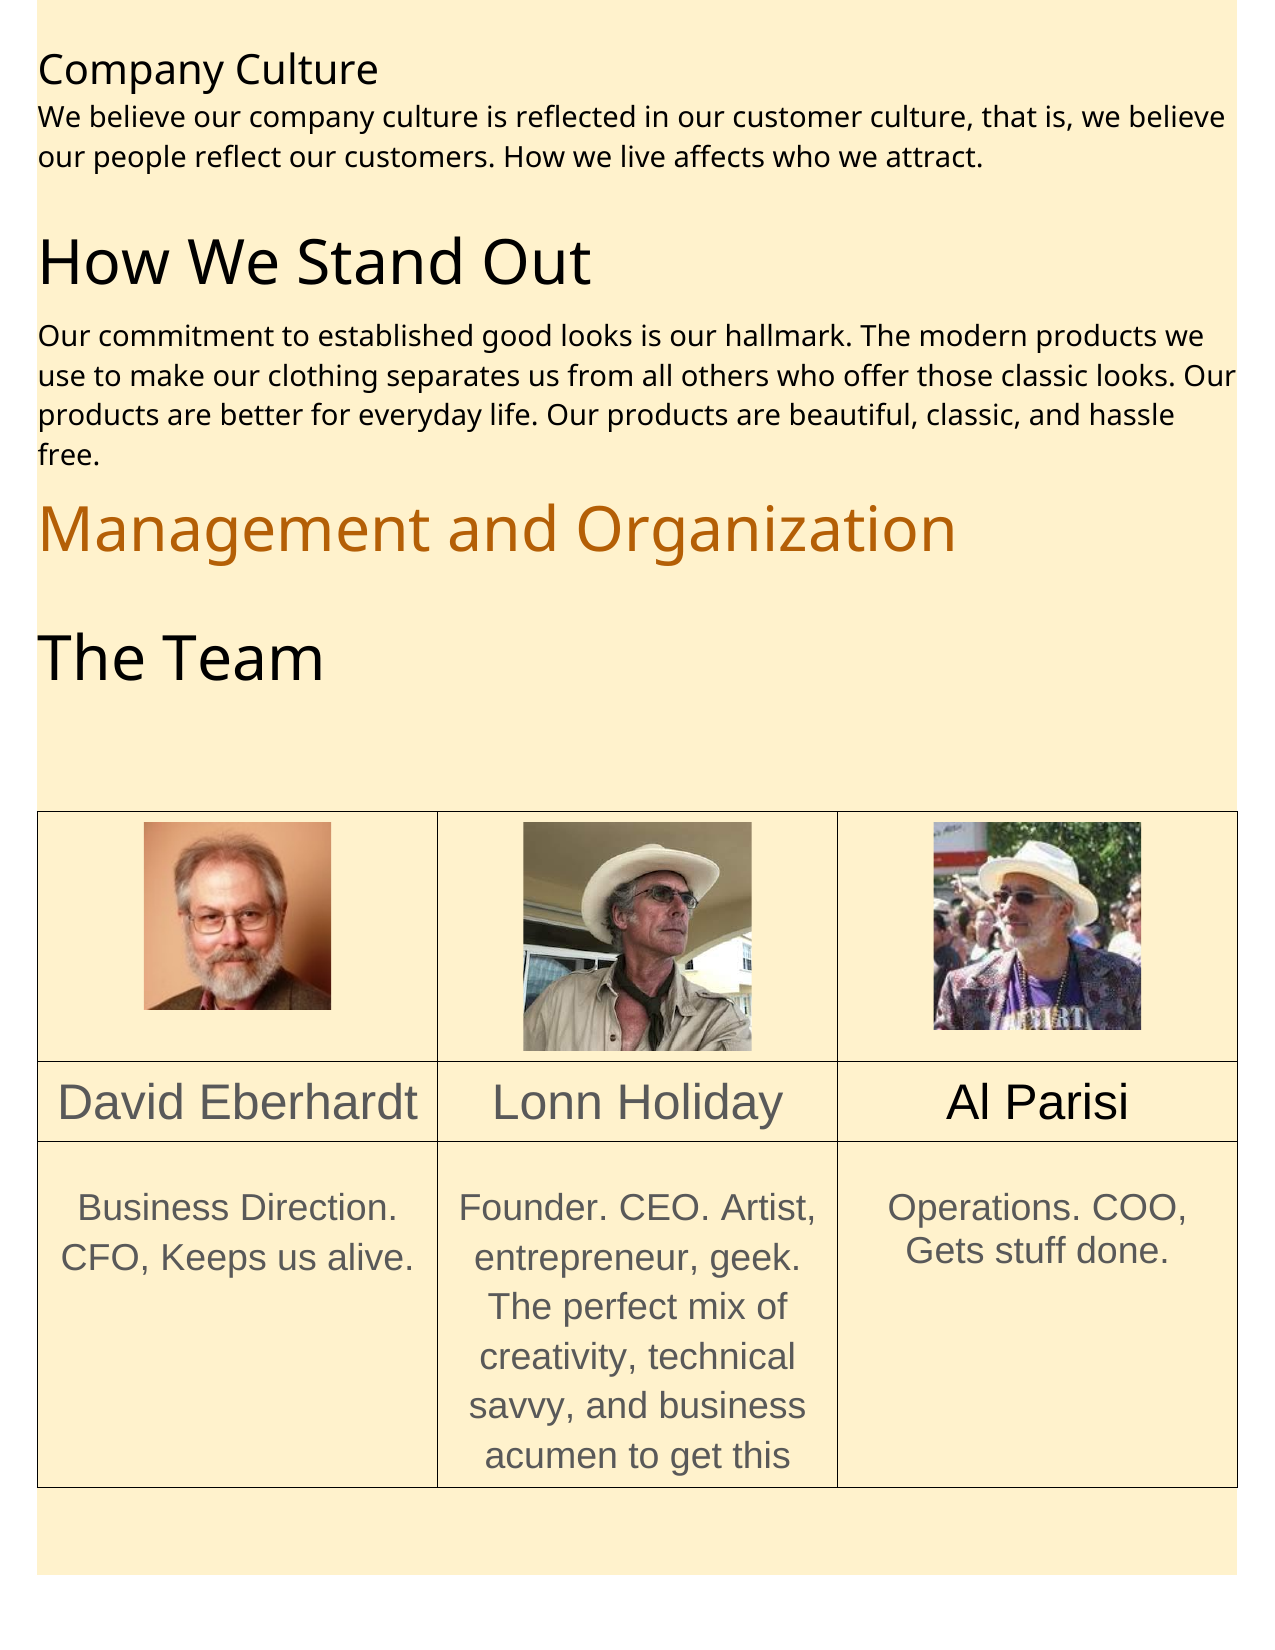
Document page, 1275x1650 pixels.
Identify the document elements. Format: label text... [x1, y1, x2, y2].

picture [523, 822, 752, 1051]
picture [933, 822, 1142, 1030]
table_cell Operations. COO, Gets stuff done. [838, 1142, 1237, 1487]
table_cell Al Parisi [838, 1062, 1237, 1141]
subtitle The Team [37, 613, 1237, 698]
table_header [838, 812, 1237, 1061]
text We believe our company culture is reflected in our customer culture, that is, we believe our people reflect our customers. How we live affects who we attract. [37, 96, 1237, 176]
table_cell David Eberhardt [38, 1062, 437, 1141]
table_cell Founder. CEO. Artist, entrepreneur, geek. The perfect mix of creativity, technical savvy, and business acumen to get this [438, 1142, 837, 1487]
table_header [438, 812, 837, 1061]
subtitle Company Culture [37, 40, 1237, 96]
subtitle How We Stand Out [37, 217, 1237, 303]
picture [143, 822, 332, 1010]
table_header [38, 812, 437, 1061]
table_cell Business Direction. CFO, Keeps us alive. [38, 1142, 437, 1487]
text Our commitment to established good looks is our hallmark. The modern products we use to make our clothing separates us from all others who offer those classic looks. Our products are better for everyday life. Our products are beautiful, classic, and hassle free. [37, 315, 1237, 474]
subtitle Management and Organization [37, 484, 1237, 569]
table_cell Lonn Holiday [438, 1062, 837, 1141]
